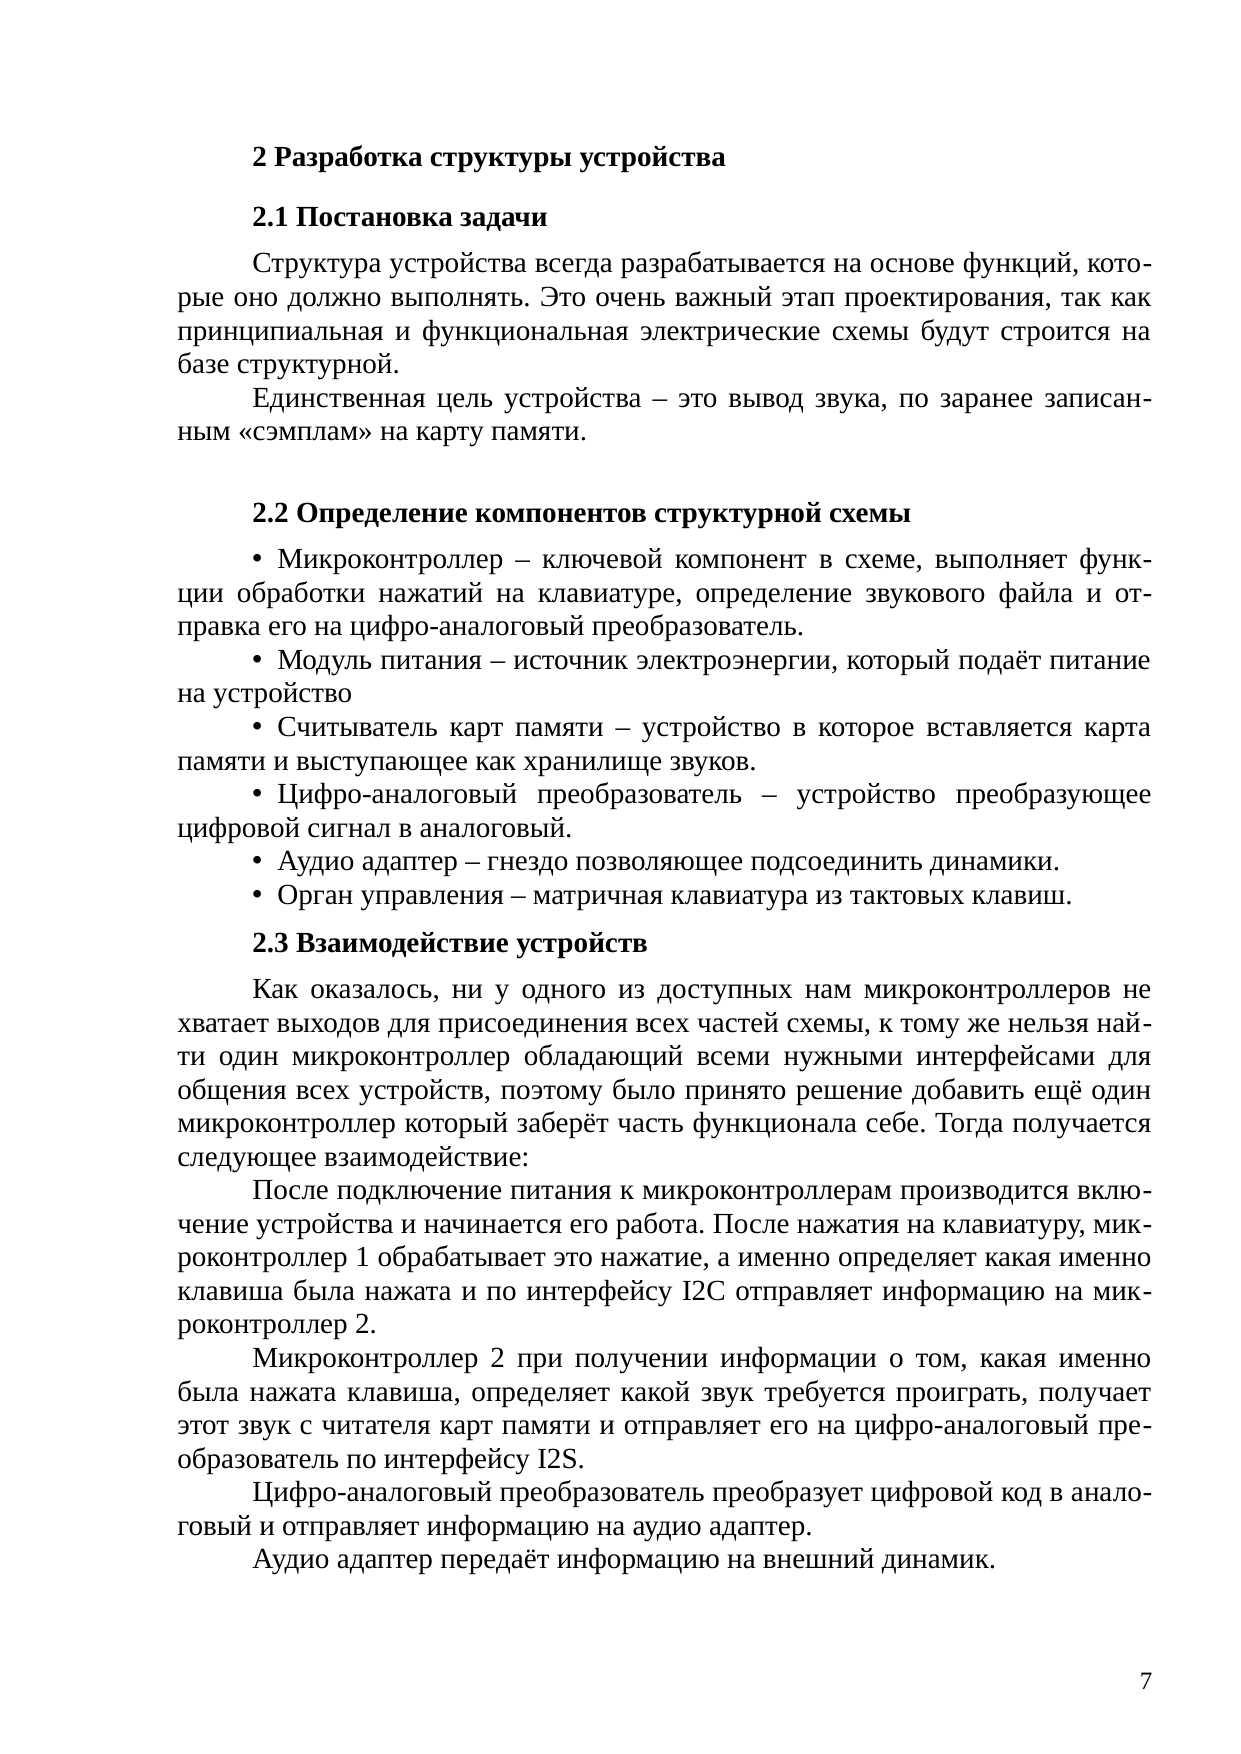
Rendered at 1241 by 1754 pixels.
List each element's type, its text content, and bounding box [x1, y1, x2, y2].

text После подключение питания к микроконтроллерам производится вклю­чение устройства и начинается его работа. После нажатия на клавиатуру, мик­роконтроллер 1 обрабатывает это нажатие, а именно определяет какая именно клавиша была нажата и по интерфейсу I2C отправляет информацию на мик­роконтроллер 2. [177, 1172, 1152, 1340]
text Структура устройства всегда разрабатывается на основе функций, кото­рые оно должно выполнять. Это очень важный этап проектирования, так как принципиальная и функциональная электрические схемы будут строится на базе структурной. [177, 246, 1152, 380]
subtitle 2.2 Определение компонентов структурной схемы [177, 495, 1152, 528]
text Аудио адаптер передаёт информацию на внешний динамик. [177, 1541, 1152, 1575]
text Микроконтроллер 2 при получении информации о том, какая именно была нажата клавиша, определяет какой звук требуется проиграть, получает этот звук с читателя карт памяти и отправляет его на цифро-аналоговый пре­образователь по интерфейсу I2S. [177, 1340, 1152, 1474]
text Цифро-аналоговый преобразователь преобразует цифровой код в анало­говый и отправляет информацию на аудио адаптер. [177, 1474, 1152, 1541]
list Аудио адаптер – гнездо позволяющее подсоединить динамики. [177, 843, 1152, 877]
text Как оказалось, ни у одного из доступных нам микроконтроллеров не хватает выходов для присоединения всех частей схемы, к тому же нельзя най­ти один микроконтроллер обладающий всеми нужными интерфейсами для общения всех устройств, поэтому было принято решение добавить ещё один микроконтроллер который заберёт часть функционала себе. Тогда получается следующее взаимодействие: [177, 971, 1152, 1172]
list Считыватель карт памяти – устройство в которое вставляется карта памяти и выступающее как хранилище звуков. [177, 709, 1152, 776]
subtitle 2.3 Взаимодействие устройств [177, 925, 1152, 959]
list Модуль питания – источник электроэнергии, который подаёт питание на устройство [177, 642, 1152, 709]
list Цифро-аналоговый преобразователь – устройство преобразующее цифровой сигнал в аналоговый. [177, 776, 1152, 843]
text Единственная цель устройства – это вывод звука, по заранее записан­ным «сэмплам» на карту памяти. [177, 380, 1152, 447]
subtitle 2.1 Постановка задачи [177, 199, 1152, 233]
subtitle 2 Разработка структуры устройства [177, 139, 1152, 172]
list Микроконтроллер – ключевой компонент в схеме, выполняет функ­ции обработки нажатий на клавиатуре, определение звукового файла и от­правка его на цифро-аналоговый преобразователь. [177, 541, 1152, 642]
list Орган управления – матричная клавиатура из тактовых клавиш. [177, 877, 1152, 911]
